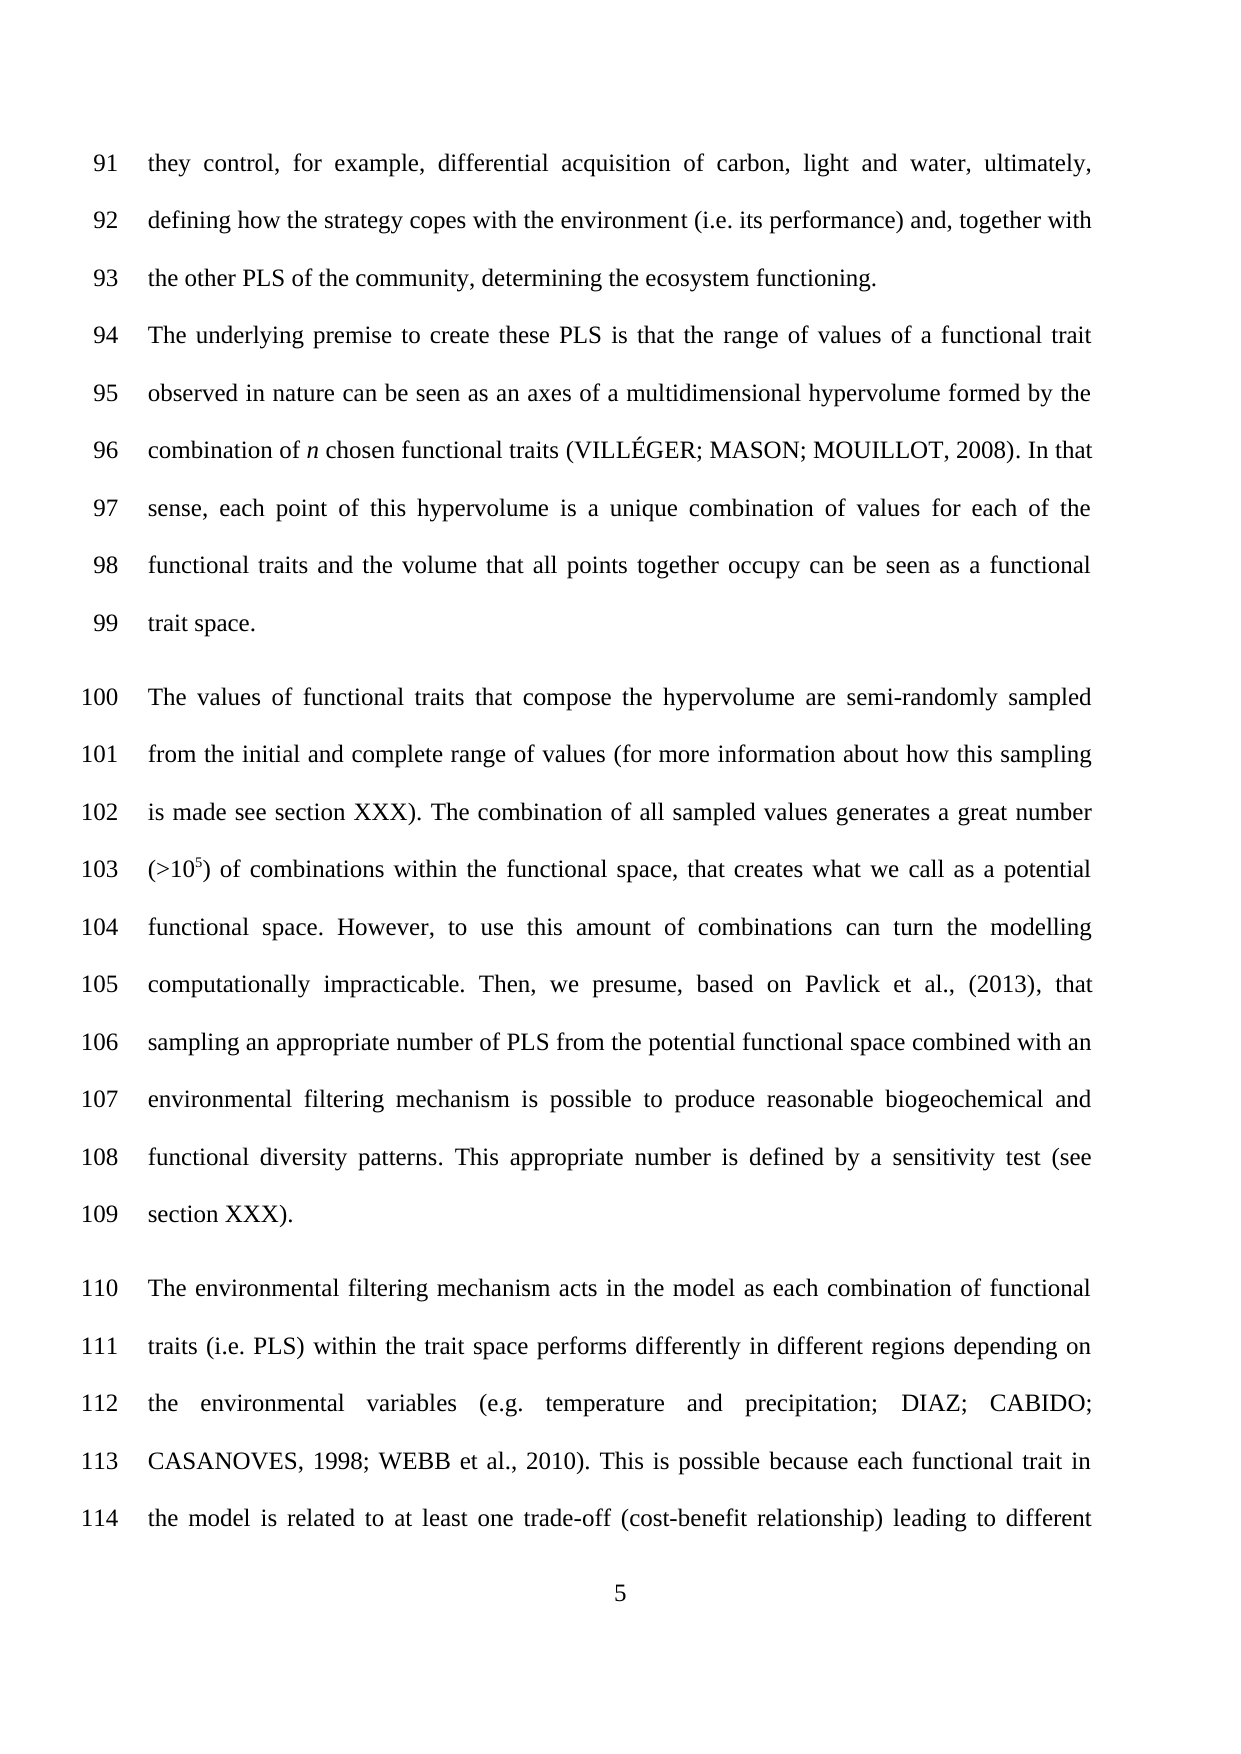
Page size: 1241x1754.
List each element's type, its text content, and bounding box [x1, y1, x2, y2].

text The values of functional traits that compose the hypervolume are semi-randomly sampled from the initial and complete range of values (for more information about how this sampling is made see section XXX). The combination of all sampled values generates a great number (>105) of combinations within the functional space, that creates what we call as a potential functional space. However, to use this amount of combinations can turn the modelling computationally impracticable. Then, we presume, based on Pavlick et al., (2013), that sampling an appropriate number of PLS from the potential functional space combined with an environmental filtering mechanism is possible to produce reasonable biogeochemical and functional diversity patterns. This appropriate number is defined by a sensitivity test (see section XXX). [148, 682, 1093, 1228]
text they control, for example, differential acquisition of carbon, light and water, ultimately, defining how the strategy copes with the environment (i.e. its performance) and, together with the other PLS of the community, determining the ecosystem functioning. [148, 148, 1093, 291]
text The underlying premise to create these PLS is that the range of values of a functional trait observed in nature can be seen as an axes of a multidimensional hypervolume formed by the combination of n chosen functional traits (VILLÉGER; MASON; MOUILLOT, 2008)⁠. In that sense, each point of this hypervolume is a unique combination of values for each of the functional traits and the volume that all points together occupy can be seen as a functional trait space. [148, 320, 1093, 636]
text The environmental filtering mechanism acts in the model as each combination of functional traits (i.e. PLS) within the trait space performs differently in different regions depending on the environmental variables (e.g. temperature and precipitation; DIAZ; CABIDO; CASANOVES, 1998; WEBB et al., 2010). This is possible because each functional trait in the model is related to at least one trade-off (cost-benefit relationship) leading to different [148, 1273, 1093, 1532]
